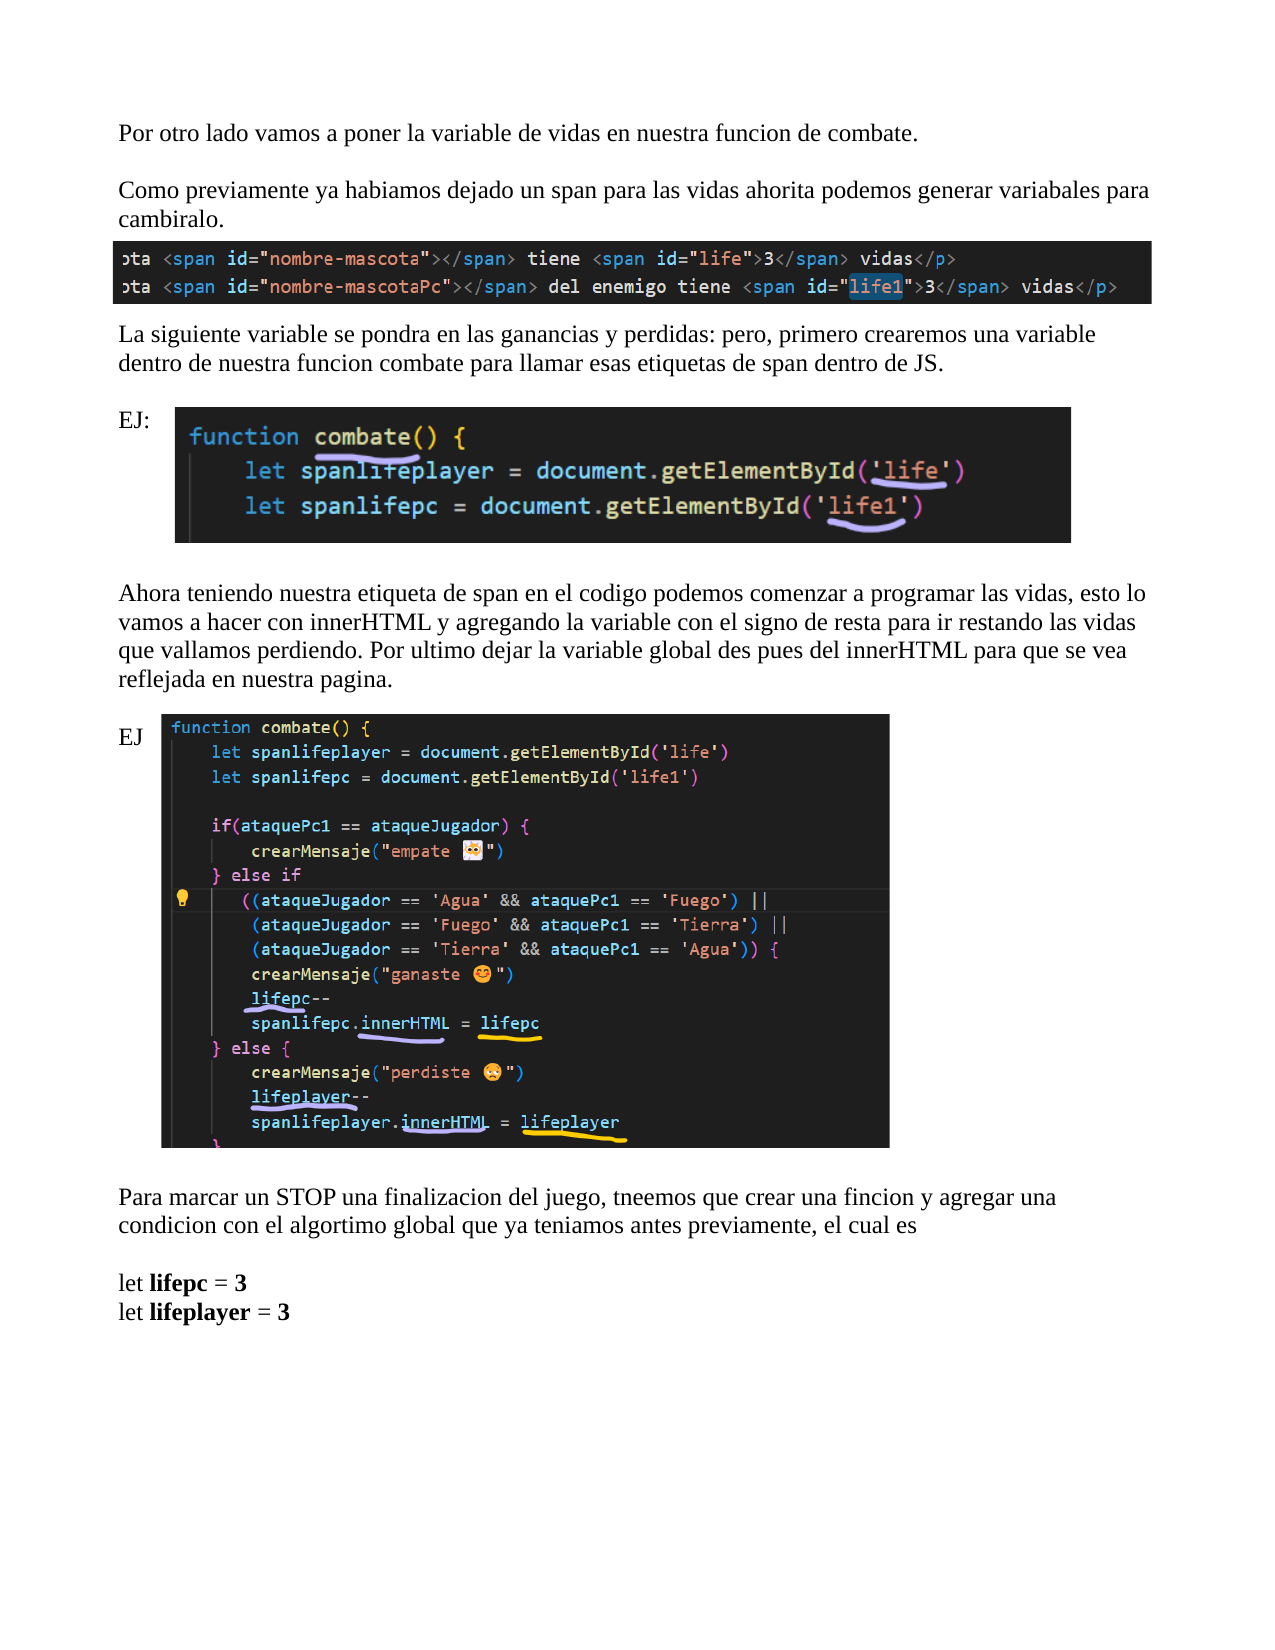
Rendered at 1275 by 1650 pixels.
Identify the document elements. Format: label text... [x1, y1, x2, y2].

text [118, 1469, 1157, 1527]
picture [161, 714, 890, 1148]
picture [174, 407, 1072, 543]
text Ahora teniendo nuestra etiqueta de span en el codigo podemos comenzar a programar las vidas, esto lo vamos a hacer con innerHTML y agregando la variable con el signo de resta para ir restando las vidas que vallamos perdiendo. Por ultimo dejar la variable global des pues del innerHTML para que se vea reflejada en nuestra pagina. EJ [118, 578, 1157, 1009]
text Para marcar un STOP una finalizacion del juego, tneemos que crear una fincion y agregar una condicion con el algortimo global que ya teniamos antes previamente, el cual es let lifepc = 3 let lifeplayer = 3 [118, 1009, 1157, 1412]
text Como previamente ya habiamos dejado un span para las vidas ahorita podemos generar variabales para cambiralo. La siguiente variable se pondra en las ganancias y perdidas: pero, primero crearemos una variable dentro de nuestra funcion combate para llamar esas etiquetas de span dentro de JS. EJ: [118, 176, 1157, 492]
picture [112, 241, 1152, 304]
text Por otro lado vamos a poner la variable de vidas en nuestra funcion de combate. [118, 118, 1157, 176]
